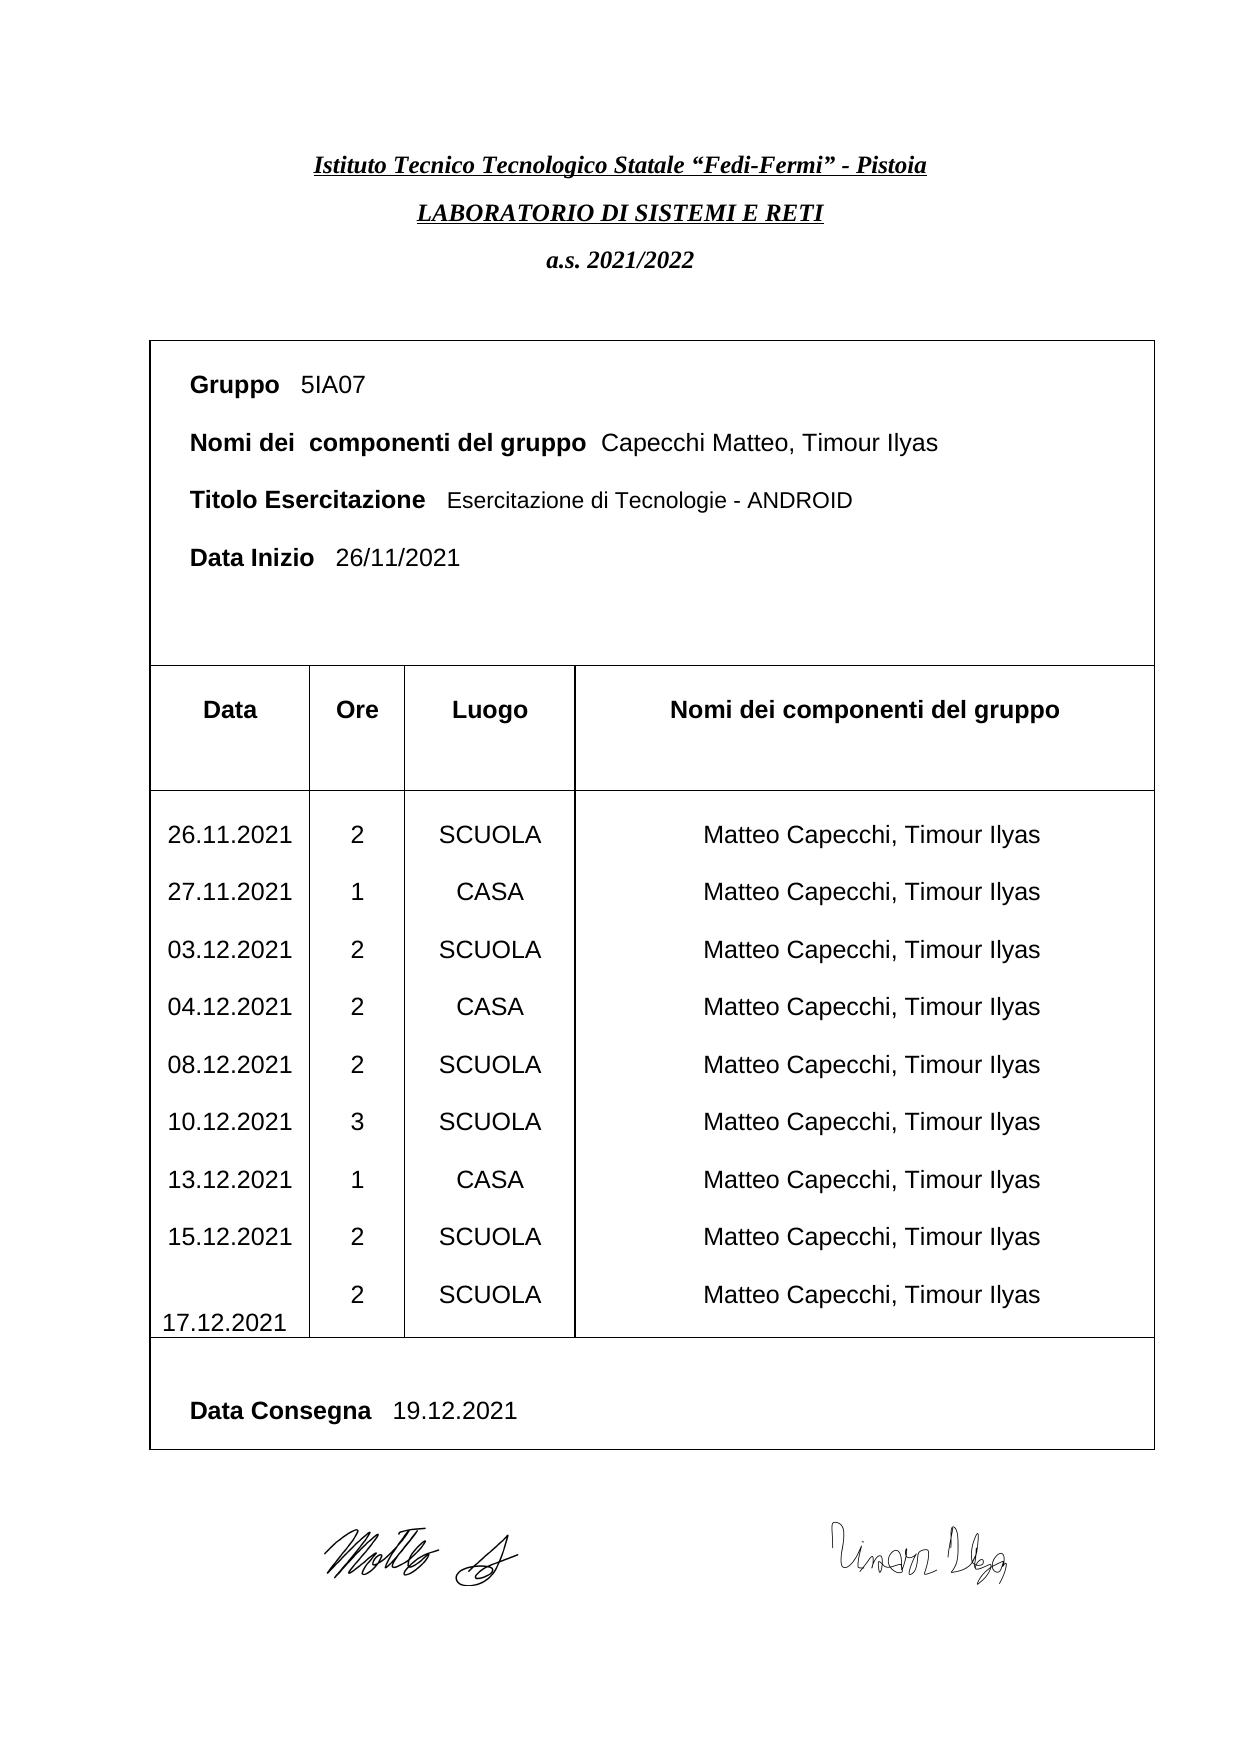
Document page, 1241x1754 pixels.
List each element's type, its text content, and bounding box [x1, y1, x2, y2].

table_cell Matteo Capecchi, Timour Ilyas Matteo Capecchi, Timour Ilyas Matteo Capecchi, Timour Ilyas Matteo Capecchi, Timour Ilyas Matteo Capecchi, Timour Ilyas Matteo Capecchi, Timour Ilyas Matteo Capecchi, Timour Ilyas Matteo Capecchi, Timour Ilyas Matteo Capecchi, Timour Ilyas [576, 791, 1154, 1337]
table_cell 2 1 2 2 2 3 1 2 2 [310, 791, 404, 1337]
table_cell Data Consegna 19.12.2021 [151, 1338, 1154, 1449]
text Istituto Tecnico Tecnologico Statale “Fedi-Fermi” - Pistoia [150, 150, 1090, 179]
table_cell Data [151, 666, 309, 790]
picture [323, 1520, 522, 1586]
table_cell 26.11.2021 27.11.2021 03.12.2021 04.12.2021 08.12.2021 10.12.2021 13.12.2021 15.12.2021 17.12.2021 [151, 791, 309, 1337]
table_header Gruppo 5IA07 Nomi dei componenti del gruppo Capecchi Matteo, Timour Ilyas Titolo Esercitazione Esercitazione di Tecnologie - ANDROID Data Inizio 26/11/2021 [151, 341, 1154, 665]
table_cell Ore [310, 666, 404, 790]
text LABORATORIO DI SISTEMI E RETI [150, 198, 1090, 226]
table_cell SCUOLA CASA SCUOLA CASA SCUOLA SCUOLA CASA SCUOLA SCUOLA [405, 791, 574, 1337]
picture [817, 1489, 1019, 1616]
table_cell Nomi dei componenti del gruppo [576, 666, 1154, 790]
text a.s. 2021/2022 [150, 245, 1090, 274]
table_cell Luogo [405, 666, 574, 790]
